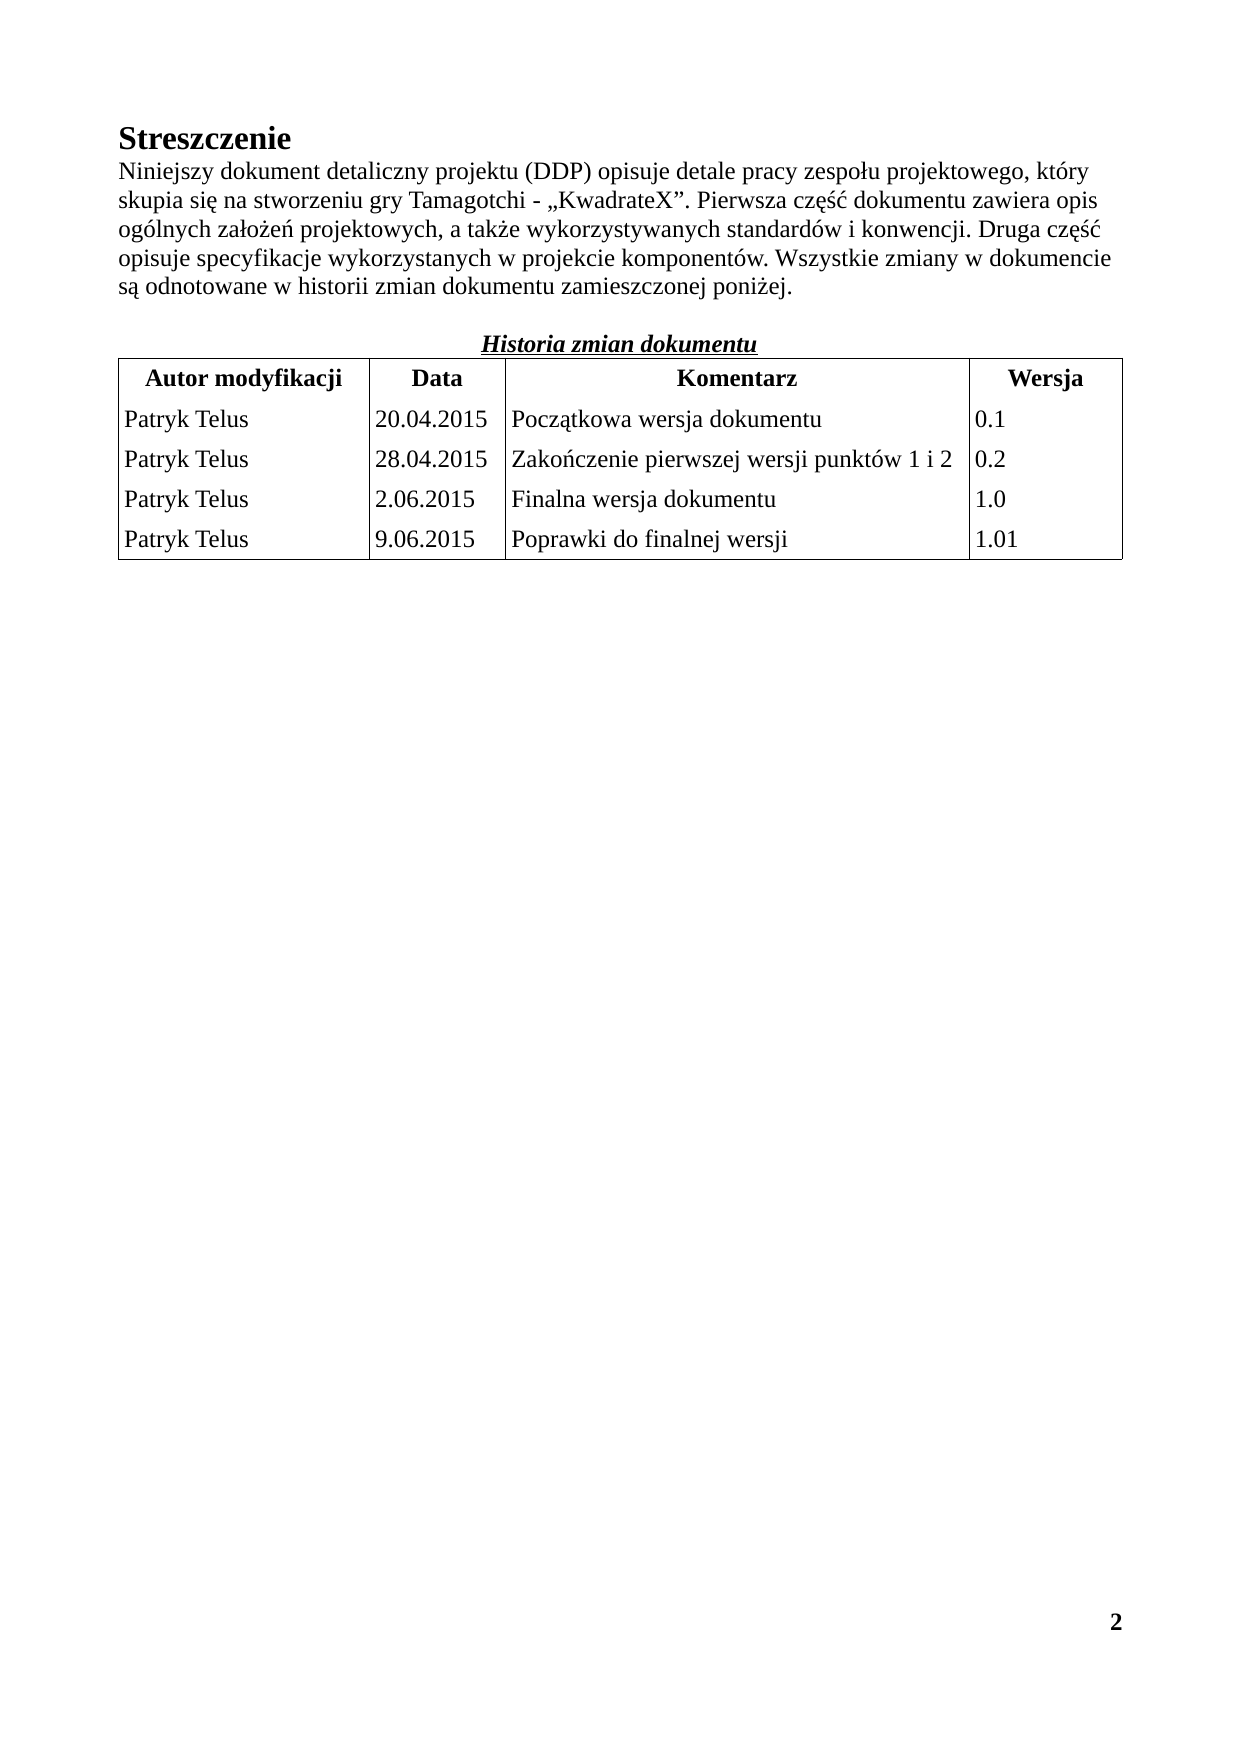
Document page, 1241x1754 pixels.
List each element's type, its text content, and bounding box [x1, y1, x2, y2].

text Niniejszy dokument detaliczny projektu (DDP) opisuje detale pracy zespołu projektowego, który skupia się na stworzeniu gry Tamagotchi - „KwadrateX”. Pierwsza część dokumentu zawiera opis ogólnych założeń projektowych, a także wykorzystywanych standardów i konwencji. Druga część opisuje specyfikacje wykorzystanych w projekcie komponentów. Wszystkie zmiany w dokumencie są odnotowane w historii zmian dokumentu zamieszczonej poniżej. [118, 156, 1122, 300]
table_cell Patryk Telus [119, 398, 369, 438]
table_header Data [370, 359, 505, 398]
table_cell Patryk Telus [119, 438, 369, 478]
text Historia zmian dokumentu [118, 329, 1122, 358]
text Streszczenie [118, 118, 1122, 156]
table_cell 9.06.2015 [370, 519, 505, 559]
table_header Komentarz [506, 359, 969, 398]
table_cell 0.1 [970, 398, 1122, 438]
table_header Wersja [970, 359, 1122, 398]
table_cell 1.0 [970, 479, 1122, 519]
table_cell Początkowa wersja dokumentu [506, 398, 969, 438]
table_cell 1.01 [970, 519, 1122, 559]
table_cell 0.2 [970, 438, 1122, 478]
table_cell Finalna wersja dokumentu [506, 479, 969, 519]
table_cell Patryk Telus [119, 519, 369, 559]
table_cell 20.04.2015 [370, 398, 505, 438]
table_cell 2.06.2015 [370, 479, 505, 519]
table_cell Patryk Telus [119, 479, 369, 519]
table_header Autor modyfikacji [119, 359, 369, 398]
table_cell 28.04.2015 [370, 438, 505, 478]
table_cell Poprawki do finalnej wersji [506, 519, 969, 559]
table_cell Zakończenie pierwszej wersji punktów 1 i 2 [506, 438, 969, 478]
